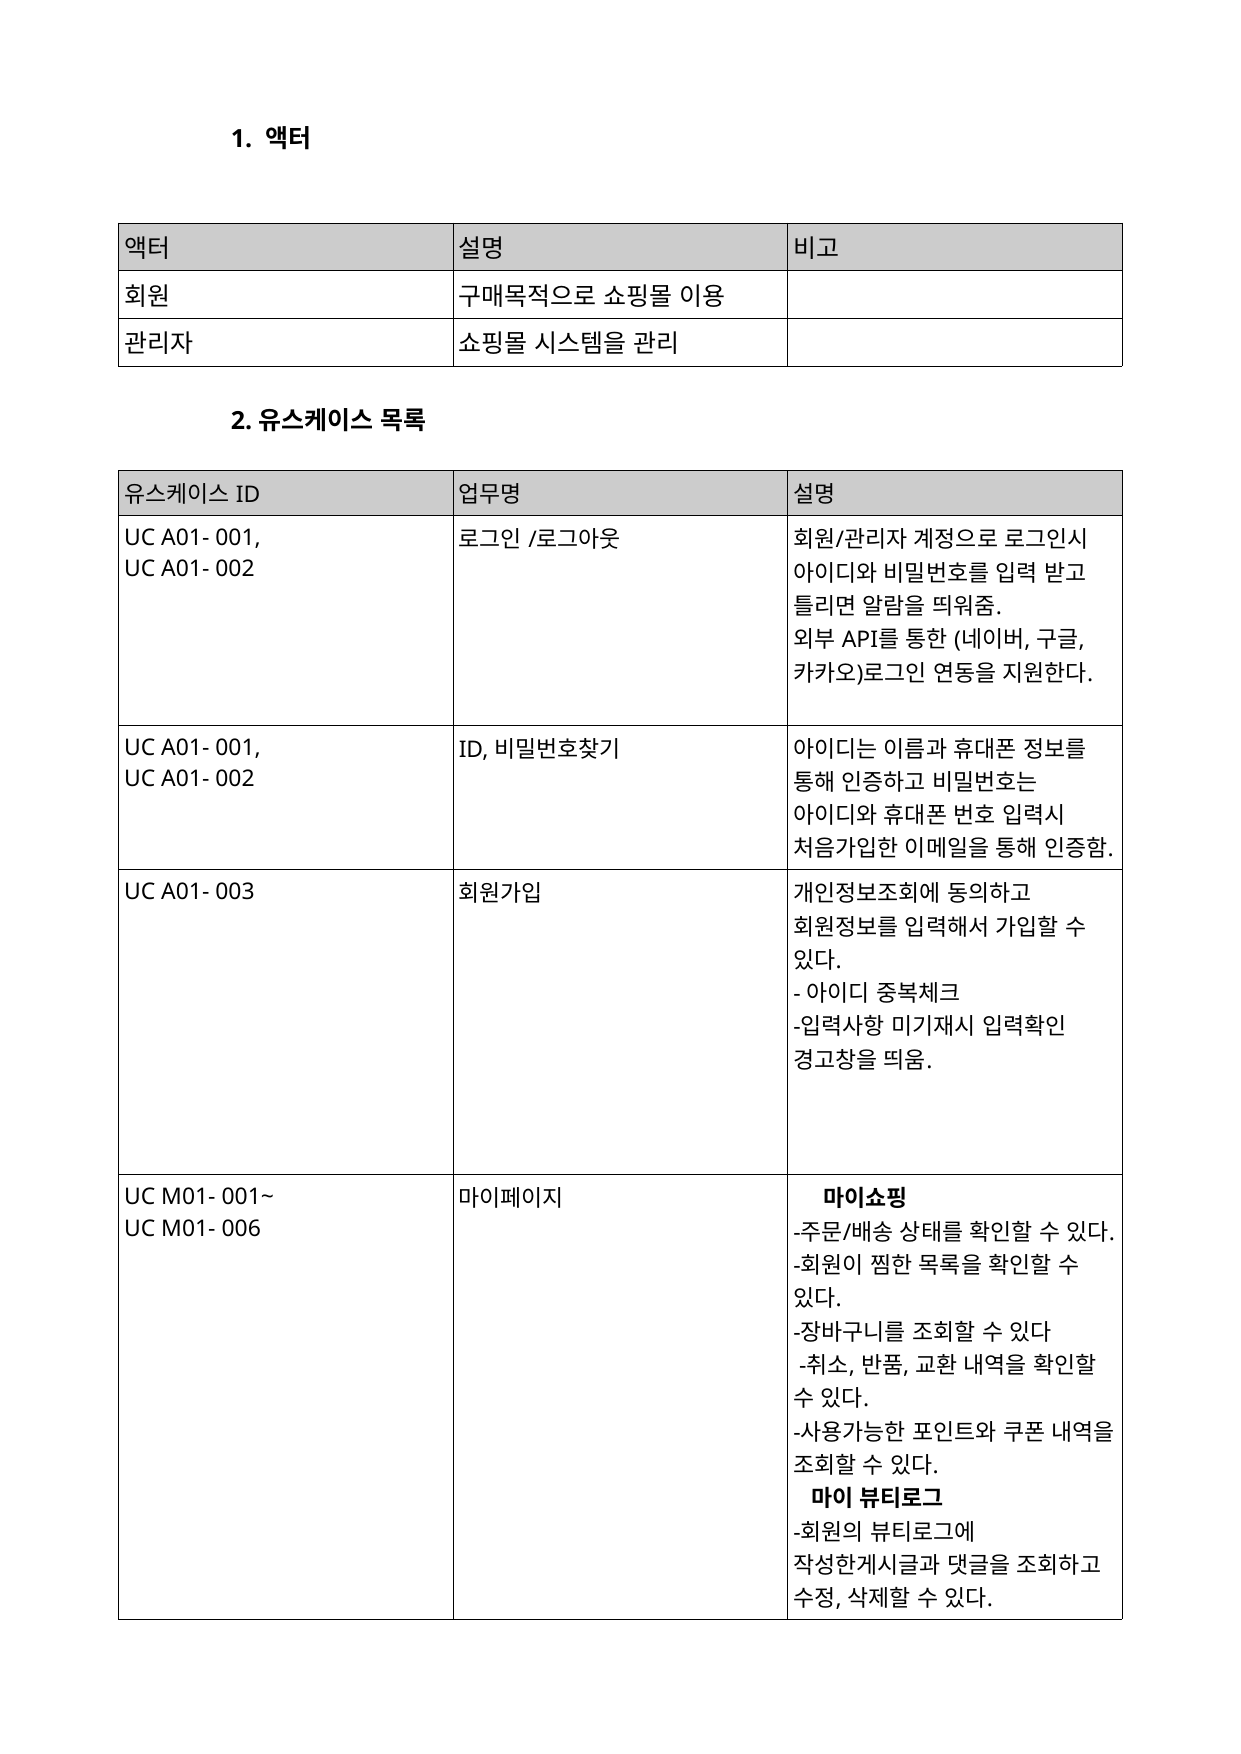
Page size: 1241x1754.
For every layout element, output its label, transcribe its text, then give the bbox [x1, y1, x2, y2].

list 2. 유스케이스 목록 [193, 400, 1122, 436]
table_header 업무명 [454, 471, 787, 515]
table_cell [788, 271, 1122, 318]
table_cell UC A01- 001, UC A01- 002 [119, 516, 453, 725]
table_cell 마이쇼핑 -주문/배송 상태를 확인할 수 있다. -회원이 찜한 목록을 확인할 수 있다. -장바구니를 조회할 수 있다 -취소, 반품, 교환 내역을 확인할 수 있다. -사용가능한 포인트와 쿠폰 내역을 조회할 수 있다. 마이 뷰티로그 -회원의 뷰티로그에 작성한게시글과 댓글을 조회하고 수정, 삭제할 수 있다. [788, 1175, 1122, 1619]
table_cell [788, 319, 1122, 366]
table_header 유스케이스 ID [119, 471, 453, 515]
table_header 설명 [788, 471, 1122, 515]
table_cell 회원/관리자 계정으로 로그인시 아이디와 비밀번호를 입력 받고 틀리면 알람을 띄워줌. 외부 API를 통한 (네이버, 구글, 카카오)로그인 연동을 지원한다. [788, 516, 1122, 725]
table_cell 아이디는 이름과 휴대폰 정보를 통해 인증하고 비밀번호는 아이디와 휴대폰 번호 입력시 처음가입한 이메일을 통해 인증함. [788, 726, 1122, 869]
table_cell 회원가입 [454, 870, 787, 1174]
table_cell 로그인 /로그아웃 [454, 516, 787, 725]
list 1. 액터 [193, 118, 1122, 154]
table_cell 관리자 [119, 319, 453, 366]
table_cell UC A01- 003 [119, 870, 453, 1174]
table_cell UC M01- 001~ UC M01- 006 [119, 1175, 453, 1619]
table_cell 마이페이지 [454, 1175, 787, 1619]
table_cell UC A01- 001, UC A01- 002 [119, 726, 453, 869]
table_header 비고 [788, 224, 1122, 270]
table_header 액터 [119, 224, 453, 270]
table_cell ID, 비밀번호찾기 [454, 726, 787, 869]
table_cell 구매목적으로 쇼핑몰 이용 [454, 271, 787, 318]
table_cell 회원 [119, 271, 453, 318]
table_header 설명 [454, 224, 787, 270]
table_cell 개인정보조회에 동의하고 회원정보를 입력해서 가입할 수 있다. - 아이디 중복체크 -입력사항 미기재시 입력확인 경고창을 띄움. [788, 870, 1122, 1174]
table_cell 쇼핑몰 시스템을 관리 [454, 319, 787, 366]
